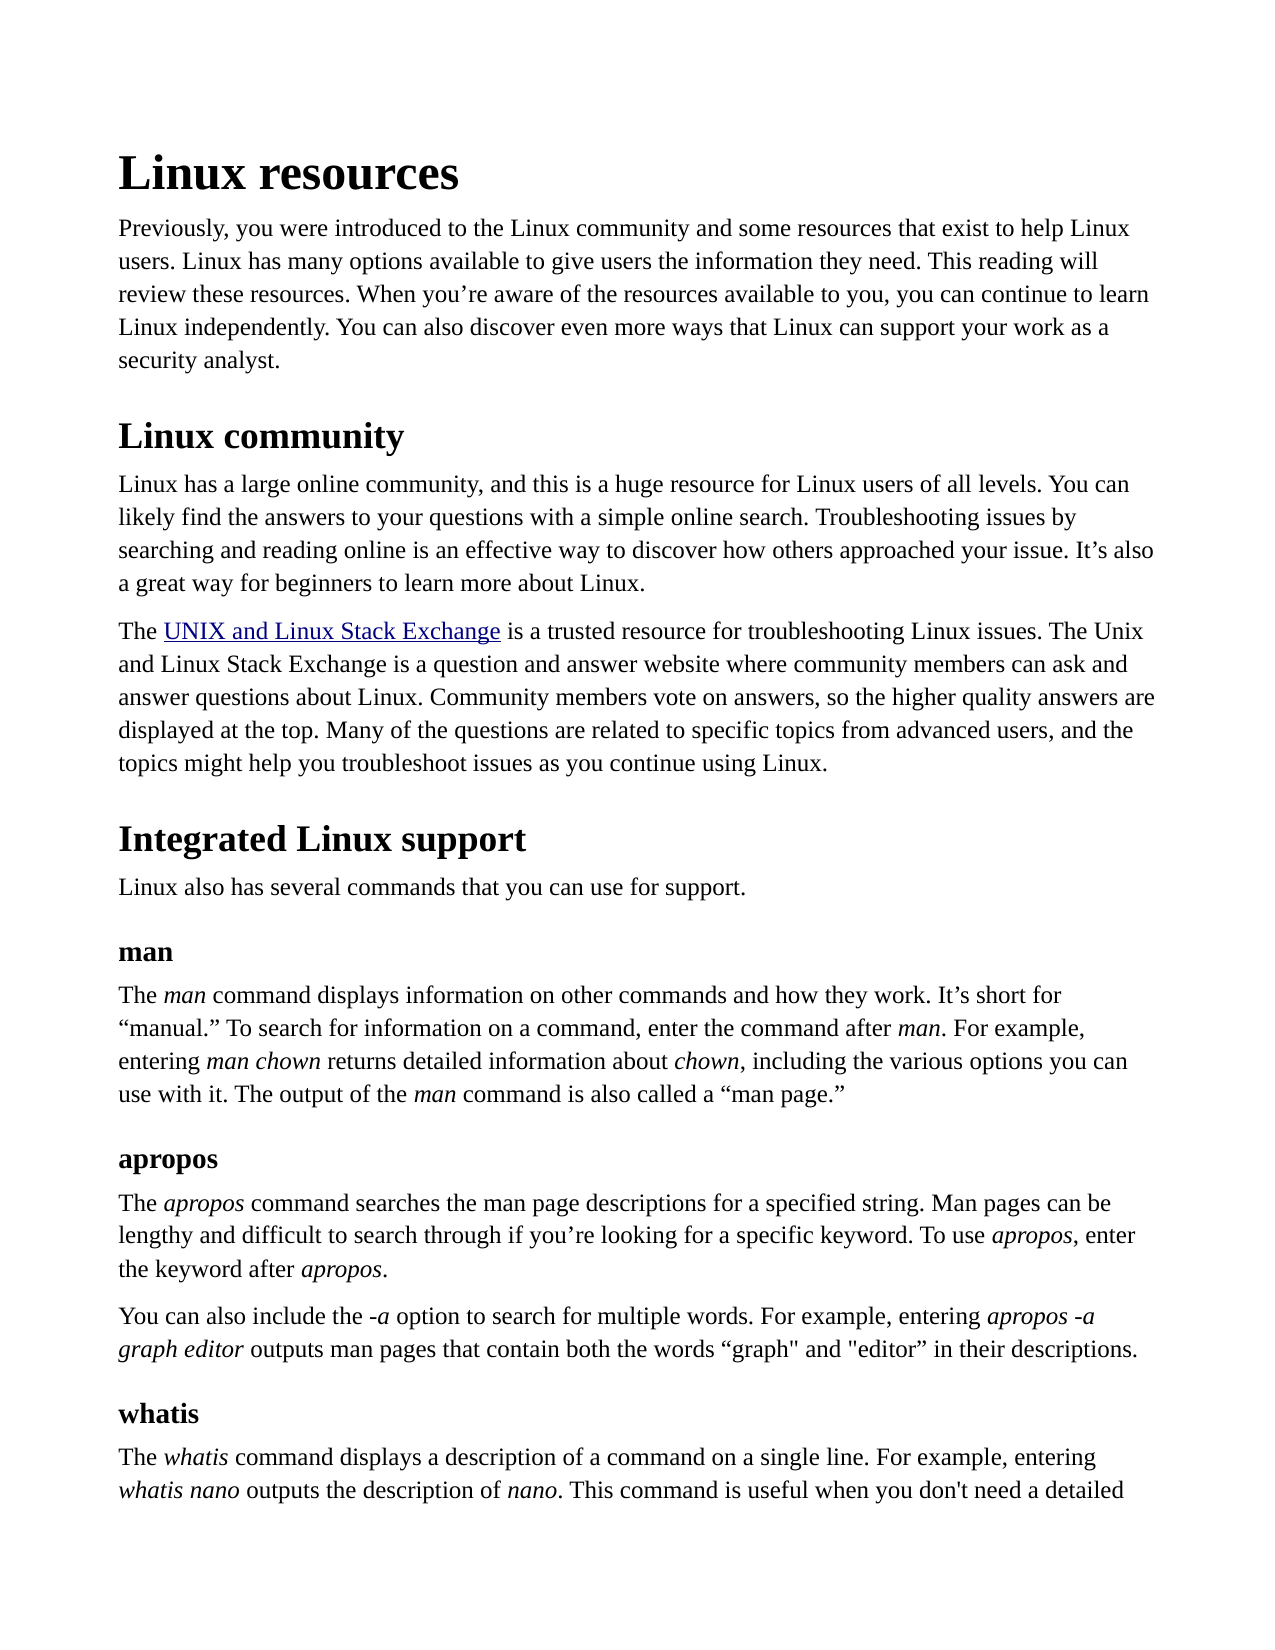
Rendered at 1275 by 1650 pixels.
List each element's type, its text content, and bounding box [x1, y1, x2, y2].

text You can also include the -a option to search for multiple words. For example, entering apropos -a graph editor outputs man pages that contain both the words “graph" and "editor” in their descriptions. [118, 1301, 1157, 1363]
subtitle Linux community [118, 414, 1157, 457]
subtitle whatis [118, 1396, 1157, 1430]
subtitle Integrated Linux support [118, 816, 1157, 859]
text Linux also has several commands that you can use for support. [118, 872, 1157, 901]
text The whatis command displays a description of a command on a single line. For example, entering whatis nano outputs the description of nano. This command is useful when you don't need a detailed [118, 1442, 1157, 1504]
subtitle man [118, 934, 1157, 968]
subtitle Linux resources [118, 143, 1157, 201]
text The man command displays information on other commands and how they work. It’s short for “manual.” To search for information on a command, enter the command after man. For example, entering man chown returns detailed information about chown, including the various options you can use with it. The output of the man command is also called a “man page.” [118, 980, 1157, 1108]
text Previously, you were introduced to the Linux community and some resources that exist to help Linux users. Linux has many options available to give users the information they need. This reading will review these resources. When you’re aware of the resources available to you, you can continue to learn Linux independently. You can also discover even more ways that Linux can support your work as a security analyst. [118, 213, 1157, 374]
text The UNIX and Linux Stack Exchange is a trusted resource for troubleshooting Linux issues. The Unix and Linux Stack Exchange is a question and answer website where community members can ask and answer questions about Linux. Community members vote on answers, so the higher quality answers are displayed at the top. Many of the questions are related to specific topics from advanced users, and the topics might help you troubleshoot issues as you continue using Linux. [118, 616, 1157, 777]
subtitle apropos [118, 1142, 1157, 1175]
text Linux has a large online community, and this is a huge resource for Linux users of all levels. You can likely find the answers to your questions with a simple online search. Troubleshooting issues by searching and reading online is an effective way to discover how others approached your issue. It’s also a great way for beginners to learn more about Linux. [118, 469, 1157, 597]
text The apropos command searches the man page descriptions for a specified string. Man pages can be lengthy and difficult to search through if you’re looking for a specific keyword. To use apropos, enter the keyword after apropos. [118, 1188, 1157, 1282]
